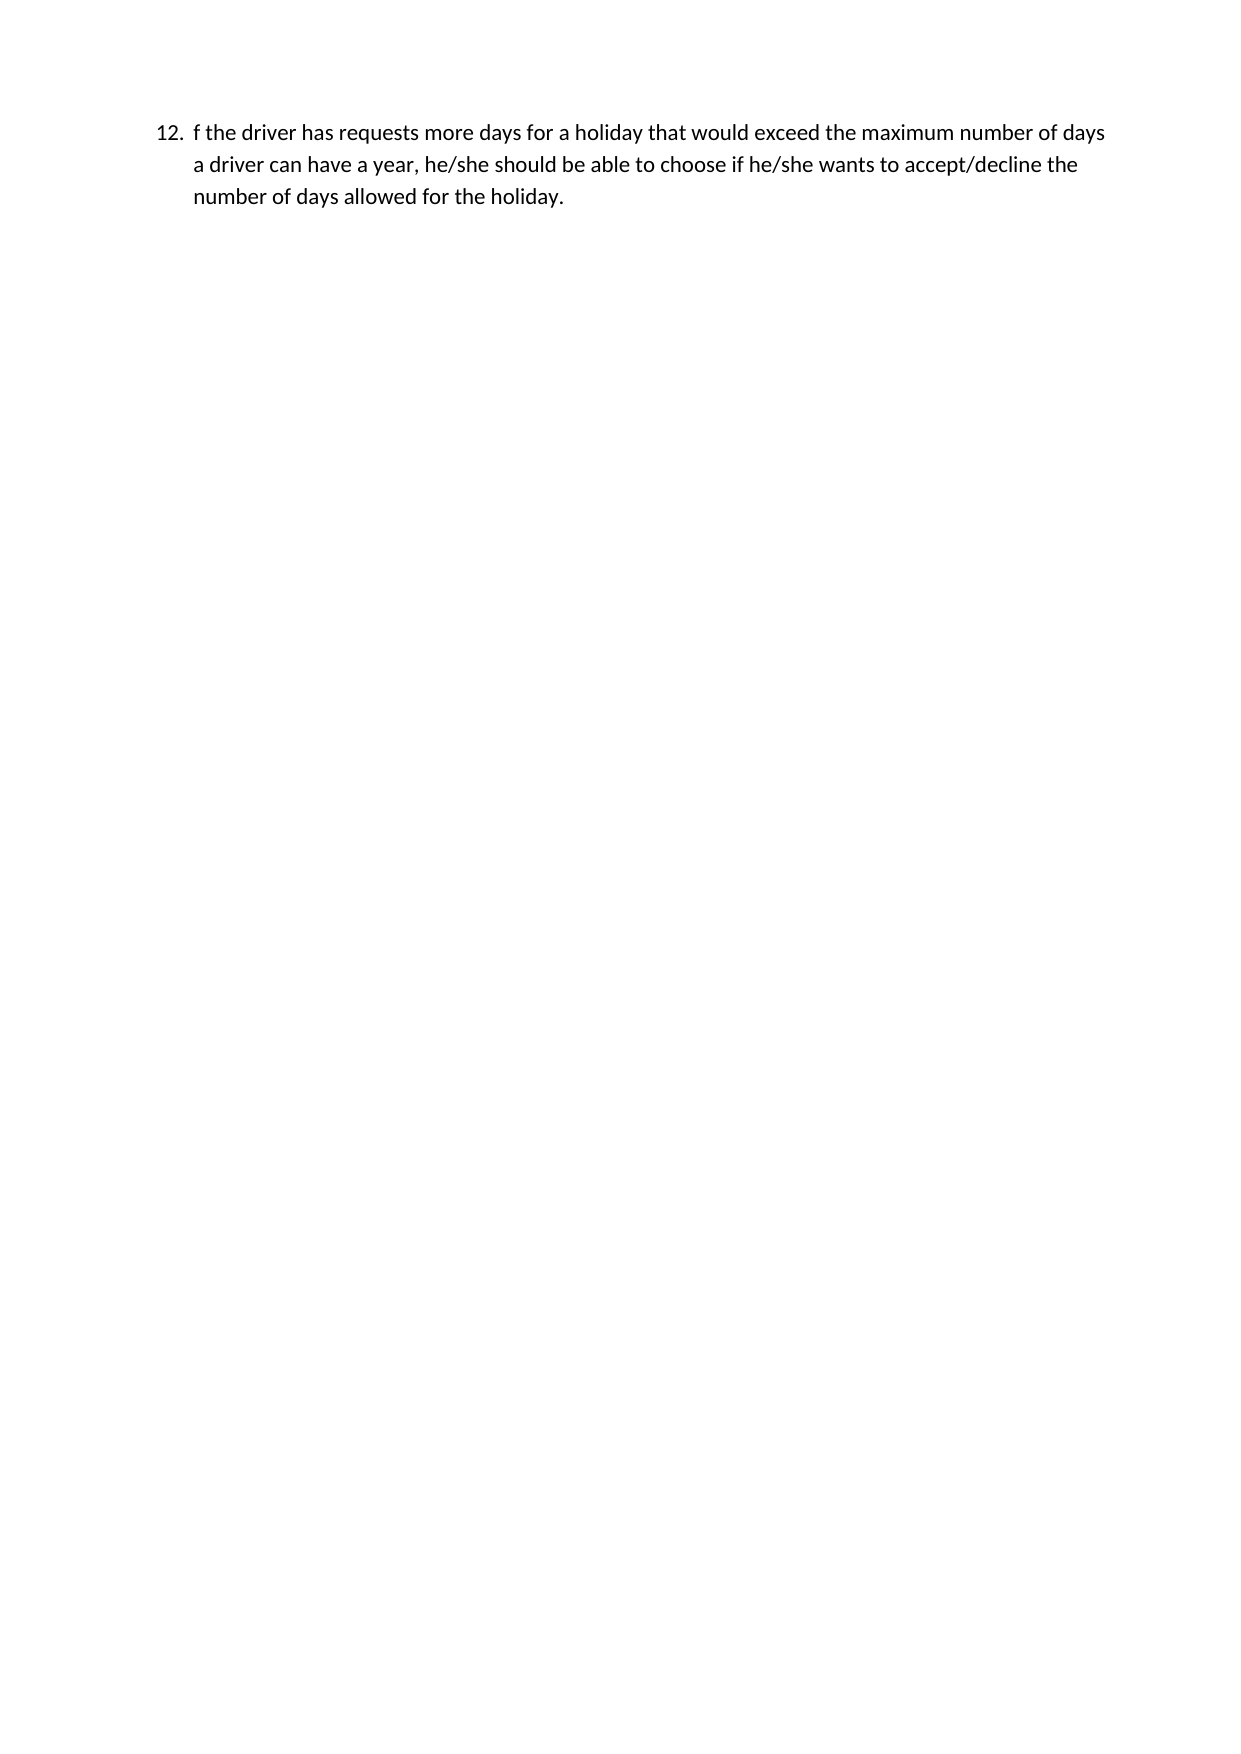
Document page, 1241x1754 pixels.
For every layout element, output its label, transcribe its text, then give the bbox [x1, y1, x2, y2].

list f the driver has requests more days for a holiday that would exceed the maximum number of days a driver can have a year, he/she should be able to choose if he/she wants to accept/decline the number of days allowed for the holiday. [156, 118, 1122, 211]
